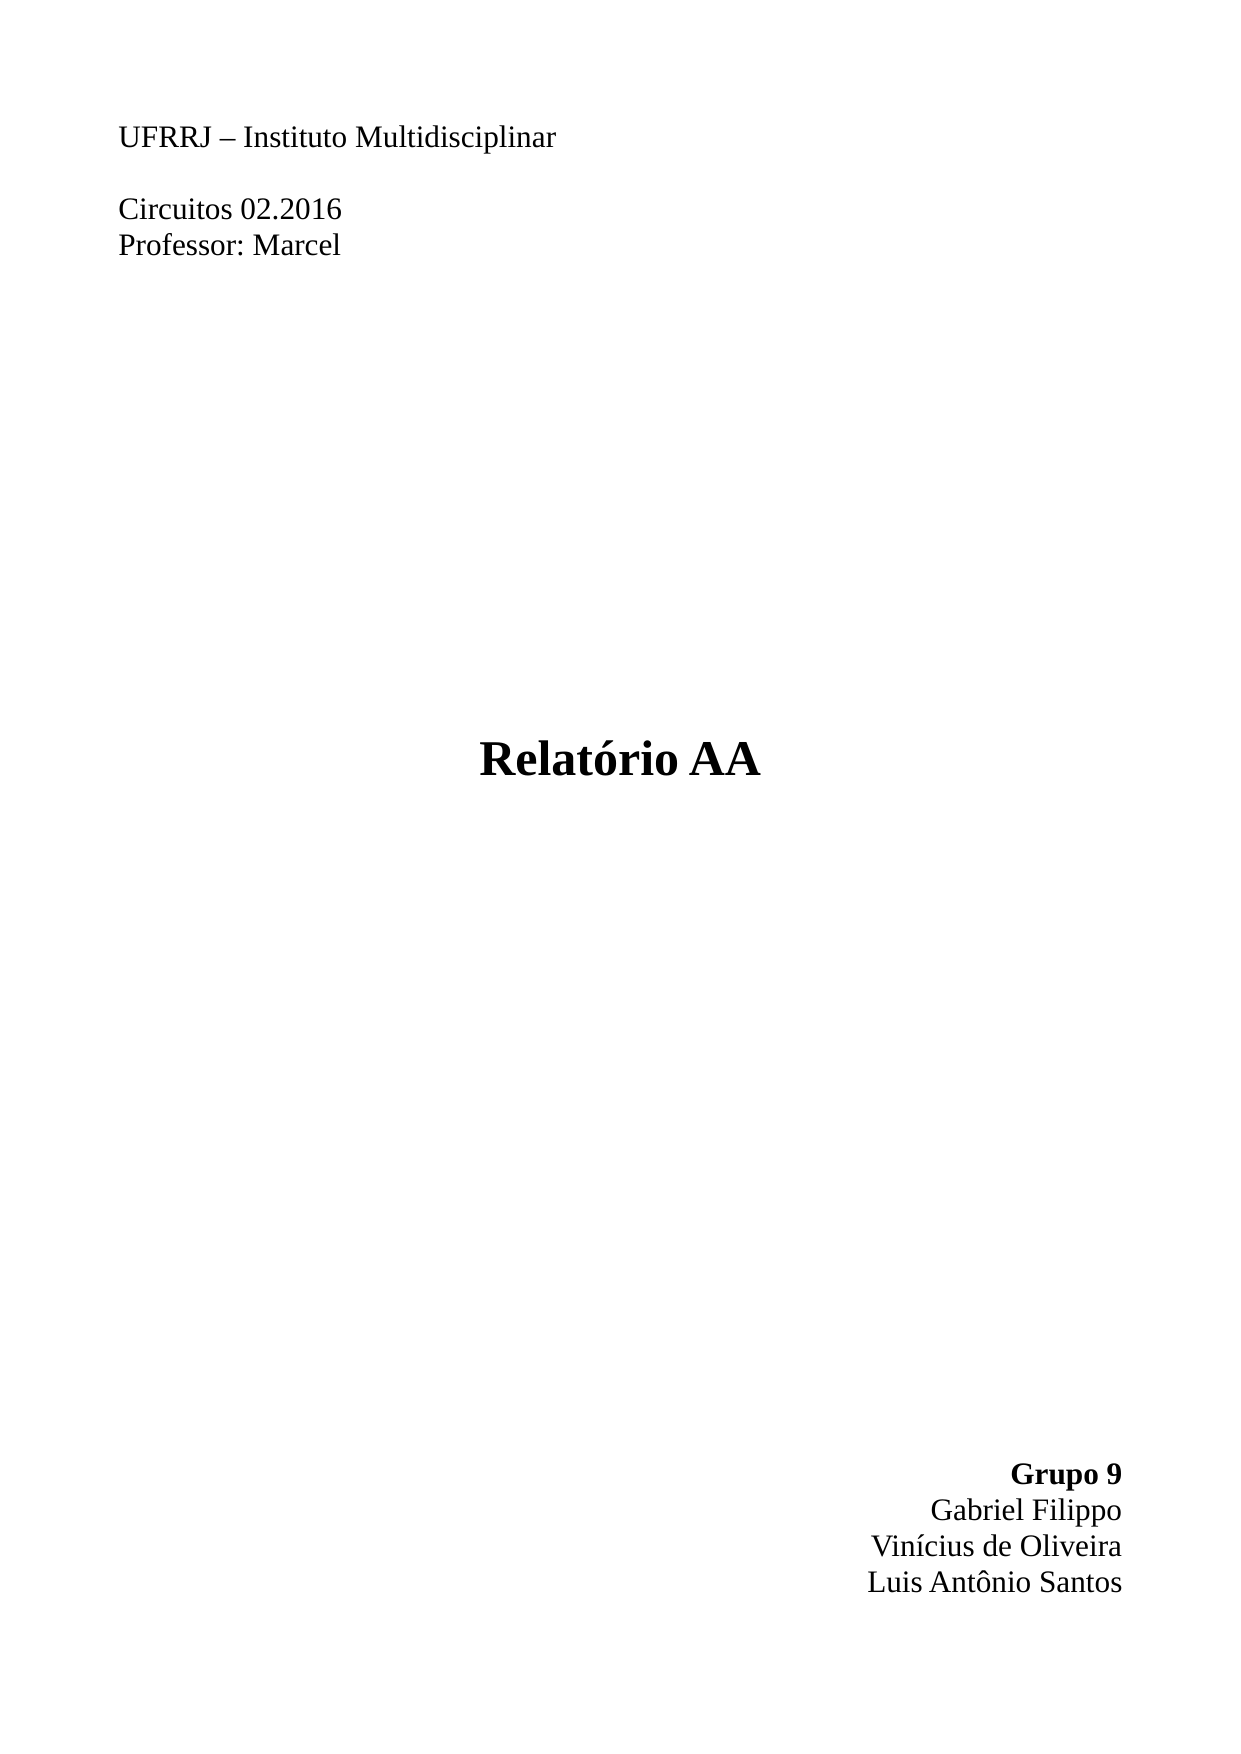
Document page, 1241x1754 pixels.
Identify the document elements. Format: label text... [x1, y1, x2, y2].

text Vinícius de Oliveira [118, 1527, 1122, 1563]
text Professor: Marcel [118, 226, 1122, 262]
text Grupo 9 [118, 1455, 1122, 1491]
text Relatório AA [118, 729, 1122, 787]
text Circuitos 02.2016 [118, 190, 1122, 226]
text Luis Antônio Santos [118, 1563, 1122, 1599]
text Gabriel Filippo [118, 1491, 1122, 1527]
text UFRRJ – Instituto Multidisciplinar [118, 118, 1122, 154]
